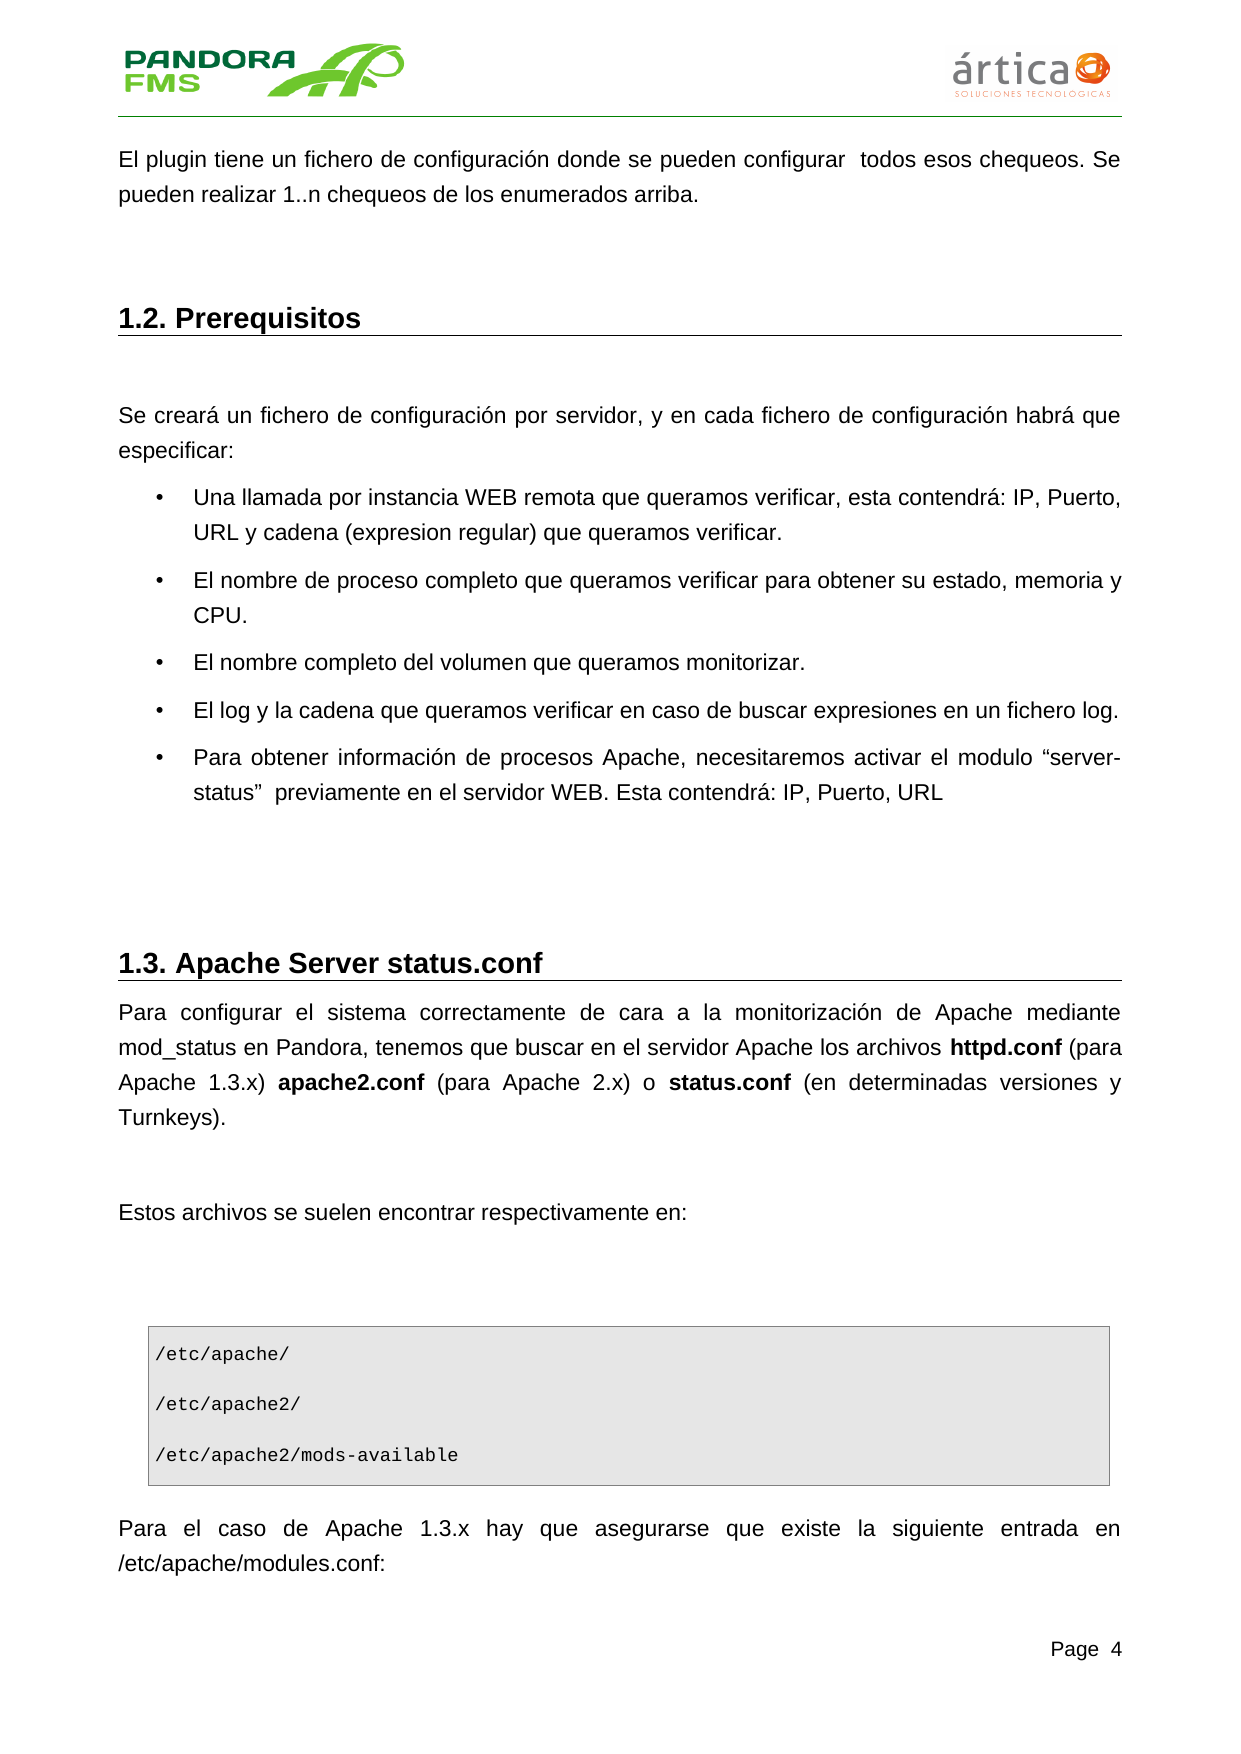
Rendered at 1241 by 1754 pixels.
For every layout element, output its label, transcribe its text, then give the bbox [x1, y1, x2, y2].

text Estos archivos se suelen encontrar respectivamente en: [118, 1199, 1122, 1226]
text Se creará un fichero de configuración por servidor, y en cada fichero de configuración habrá que especificar: [118, 402, 1122, 463]
text Para el caso de Apache 1.3.x hay que asegurarse que existe la siguiente entrada en /etc/apache/modules.conf: [118, 1515, 1122, 1577]
subtitle Apache Server status.conf [118, 946, 1122, 980]
picture [118, 39, 409, 97]
text El plugin tiene un fichero de configuración donde se pueden configurar todos esos chequeos. Se pueden realizar 1..n chequeos de los enumerados arriba. [118, 146, 1122, 208]
list Una llamada por instancia WEB remota que queramos verificar, esta contendrá: IP, Puerto, URL y cadena (expresion regular) que queramos verificar. [156, 484, 1122, 545]
text Para configurar el sistema correctamente de cara a la monitorización de Apache mediante mod_status en Pandora, tenemos que buscar en el servidor Apache los archivos httpd.conf (para Apache 1.3.x) apache2.conf (para Apache 2.x) o status.conf (en determinadas versiones y Turnkeys). [118, 999, 1122, 1131]
list Para obtener información de procesos Apache, necesitaremos activar el modulo “server-status” previamente en el servidor WEB. Esta contendrá: IP, Puerto, URL [156, 744, 1122, 805]
text /etc/apache2/mods-available [149, 1427, 1109, 1485]
list El log y la cadena que queramos verificar en caso de buscar expresiones en un fichero log. [156, 697, 1122, 723]
subtitle Prerequisitos [118, 301, 1122, 335]
list El nombre de proceso completo que queramos verificar para obtener su estado, memoria y CPU. [156, 567, 1122, 628]
text /etc/apache2/ [149, 1376, 1109, 1416]
text /etc/apache/ [149, 1327, 1109, 1366]
list El nombre completo del volumen que queramos monitorizar. [156, 649, 1122, 675]
picture [945, 45, 1118, 102]
